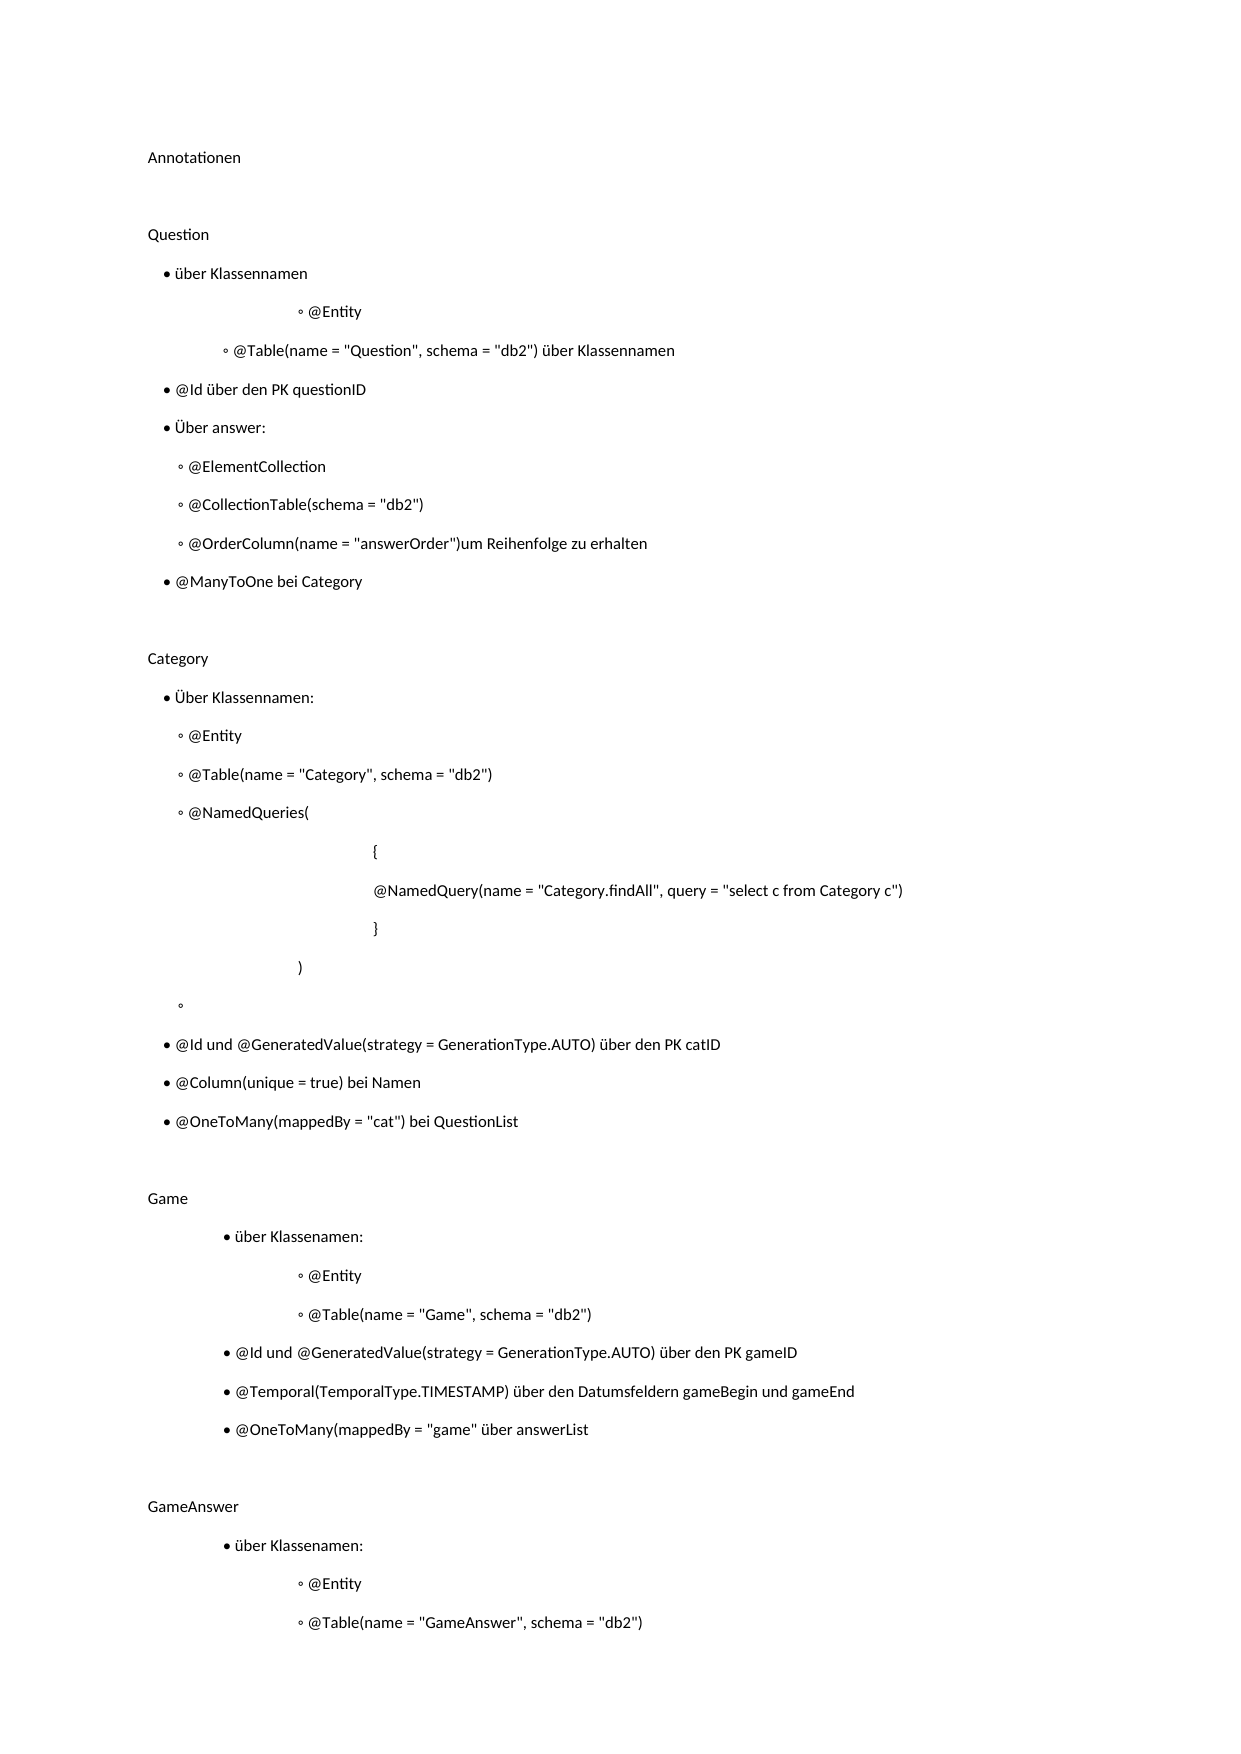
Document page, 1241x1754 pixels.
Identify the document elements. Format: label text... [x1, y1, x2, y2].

text ◦ @ElementCollection [148, 456, 1093, 476]
text { [148, 841, 1093, 862]
text ◦ @Entity [148, 1265, 1093, 1286]
text ◦ @NamedQueries( [148, 803, 1093, 823]
text } [148, 918, 1093, 939]
text ◦ @Table(name = "Question", schema = "db2") über Klassennamen [148, 340, 1093, 361]
text • über Klassenamen: [148, 1535, 1093, 1555]
text ◦ @CollectionTable(schema = "db2") [148, 494, 1093, 515]
text ◦ @Entity [148, 1574, 1093, 1594]
text • Über Klassennamen: [148, 687, 1093, 707]
text • @OneToMany(mappedBy = "cat") bei QuestionList [148, 1111, 1093, 1131]
text @NamedQuery(name = "Category.findAll", query = "select c from Category c") [148, 880, 1093, 900]
text Category [148, 649, 1093, 669]
text ◦ @Entity [148, 302, 1093, 322]
text • @Id und @GeneratedValue(strategy = GenerationType.AUTO) über den PK gameID [148, 1342, 1093, 1363]
text ◦ @OrderColumn(name = "answerOrder")um Reihenfolge zu erhalten [148, 533, 1093, 553]
text GameAnswer [148, 1497, 1093, 1517]
text • @OneToMany(mappedBy = "game" über answerList [148, 1419, 1093, 1440]
text ) [148, 957, 1093, 977]
text • @Column(unique = true) bei Namen [148, 1073, 1093, 1093]
text • @Temporal(TemporalType.TIMESTAMP) über den Datumsfeldern gameBegin und gameEnd [148, 1381, 1093, 1401]
text • über Klassennamen [148, 263, 1093, 283]
text ◦ @Table(name = "Category", schema = "db2") [148, 764, 1093, 784]
text ◦ @Table(name = "GameAnswer", schema = "db2") [148, 1612, 1093, 1632]
text • @ManyToOne bei Category [148, 572, 1093, 592]
text ◦ @Table(name = "Game", schema = "db2") [148, 1304, 1093, 1324]
text • @Id über den PK questionID [148, 379, 1093, 399]
text ◦ @Entity [148, 726, 1093, 746]
text Annotationen [148, 148, 1093, 168]
text • Über answer: [148, 417, 1093, 438]
text Game [148, 1188, 1093, 1208]
text ◦ [148, 996, 1093, 1016]
text • @Id und @GeneratedValue(strategy = GenerationType.AUTO) über den PK catID [148, 1034, 1093, 1054]
text • über Klassenamen: [148, 1227, 1093, 1247]
text Question [148, 225, 1093, 245]
